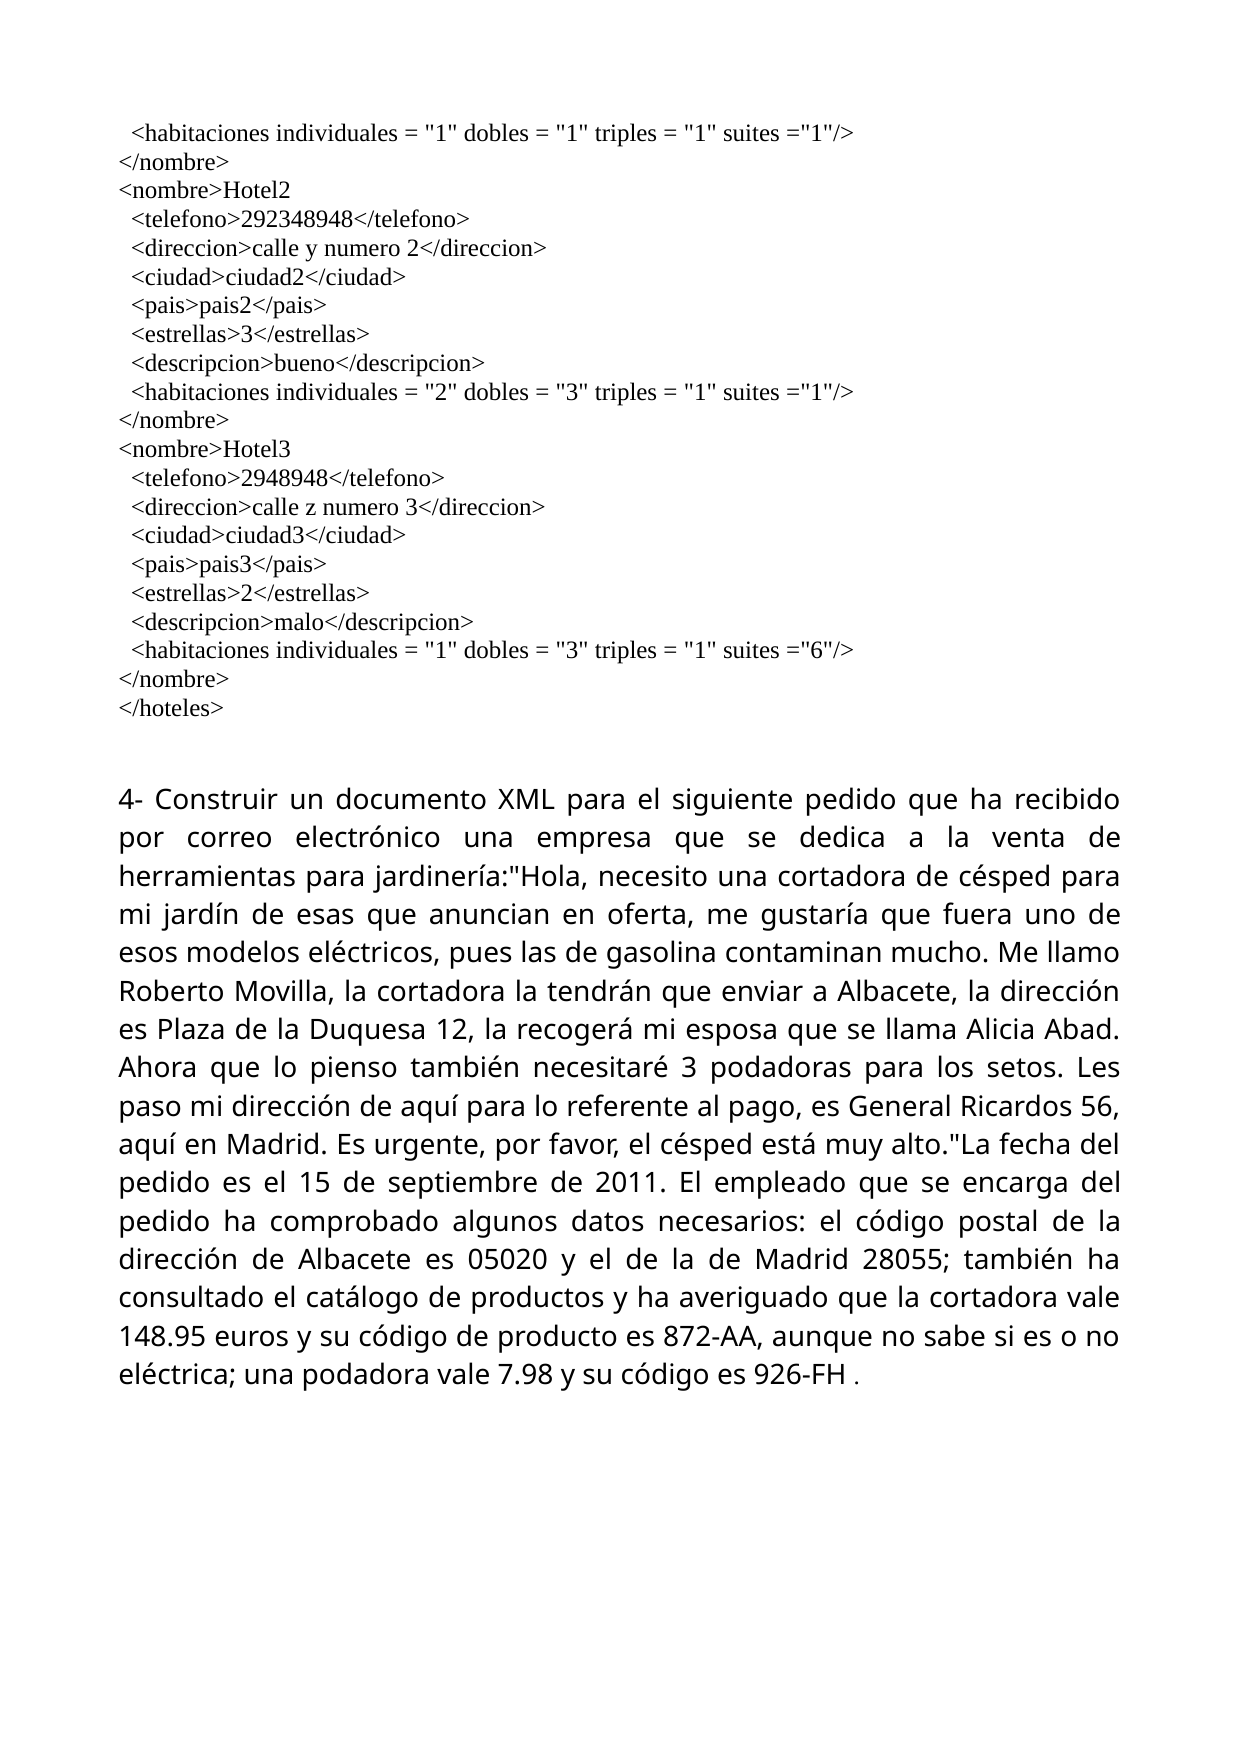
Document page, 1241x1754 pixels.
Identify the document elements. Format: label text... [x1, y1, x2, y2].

text <habitaciones individuales = "1" dobles = "1" triples = "1" suites ="1"/> [118, 118, 1122, 147]
text <nombre>Hotel3 [118, 434, 1122, 463]
text <descripcion>malo</descripcion> [118, 607, 1122, 636]
text <habitaciones individuales = "1" dobles = "3" triples = "1" suites ="6"/> [118, 636, 1122, 664]
text <nombre>Hotel2 [118, 176, 1122, 204]
text </nombre> [118, 147, 1122, 176]
text <pais>pais2</pais> [118, 291, 1122, 319]
text <habitaciones individuales = "2" dobles = "3" triples = "1" suites ="1"/> [118, 377, 1122, 406]
text 4- Construir un documento XML para el siguiente pedido que ha recibido por correo electrónico una empresa que se dedica a la venta de herramientas para jardinería:"Hola, necesito una cortadora de césped para mi jardín de esas que anuncian en oferta, me gustaría que fuera uno de esos modelos eléctricos, pues las de gasolina contaminan mucho. Me llamo Roberto Movilla, la cortadora la tendrán que enviar a Albacete, la dirección es Plaza de la Duquesa 12, la recogerá mi esposa que se llama Alicia Abad. Ahora que lo pienso también necesitaré 3 podadoras para los setos. Les paso mi dirección de aquí para lo referente al pago, es General Ricardos 56, aquí en Madrid. Es urgente, por favor, el césped está muy alto."La fecha del pedido es el 15 de septiembre de 2011. El empleado que se encarga del pedido ha comprobado algunos datos necesarios: el código postal de la dirección de Albacete es 05020 y el de la de Madrid 28055; también ha consultado el catálogo de productos y ha averiguado que la cortadora vale 148.95 euros y su código de producto es 872-AA, aunque no sabe si es o no eléctrica; una podadora vale 7.98 y su código es 926-FH . [118, 779, 1122, 1393]
text </nombre> [118, 664, 1122, 693]
text <estrellas>2</estrellas> [118, 578, 1122, 607]
text </hoteles> [118, 693, 1122, 722]
text <direccion>calle z numero 3</direccion> [118, 492, 1122, 521]
text <estrellas>3</estrellas> [118, 319, 1122, 348]
text <telefono>292348948</telefono> [118, 204, 1122, 233]
text <pais>pais3</pais> [118, 549, 1122, 578]
text <descripcion>bueno</descripcion> [118, 348, 1122, 377]
text <direccion>calle y numero 2</direccion> [118, 233, 1122, 262]
text </nombre> [118, 406, 1122, 434]
text <ciudad>ciudad3</ciudad> [118, 521, 1122, 549]
text <ciudad>ciudad2</ciudad> [118, 262, 1122, 291]
text <telefono>2948948</telefono> [118, 463, 1122, 492]
